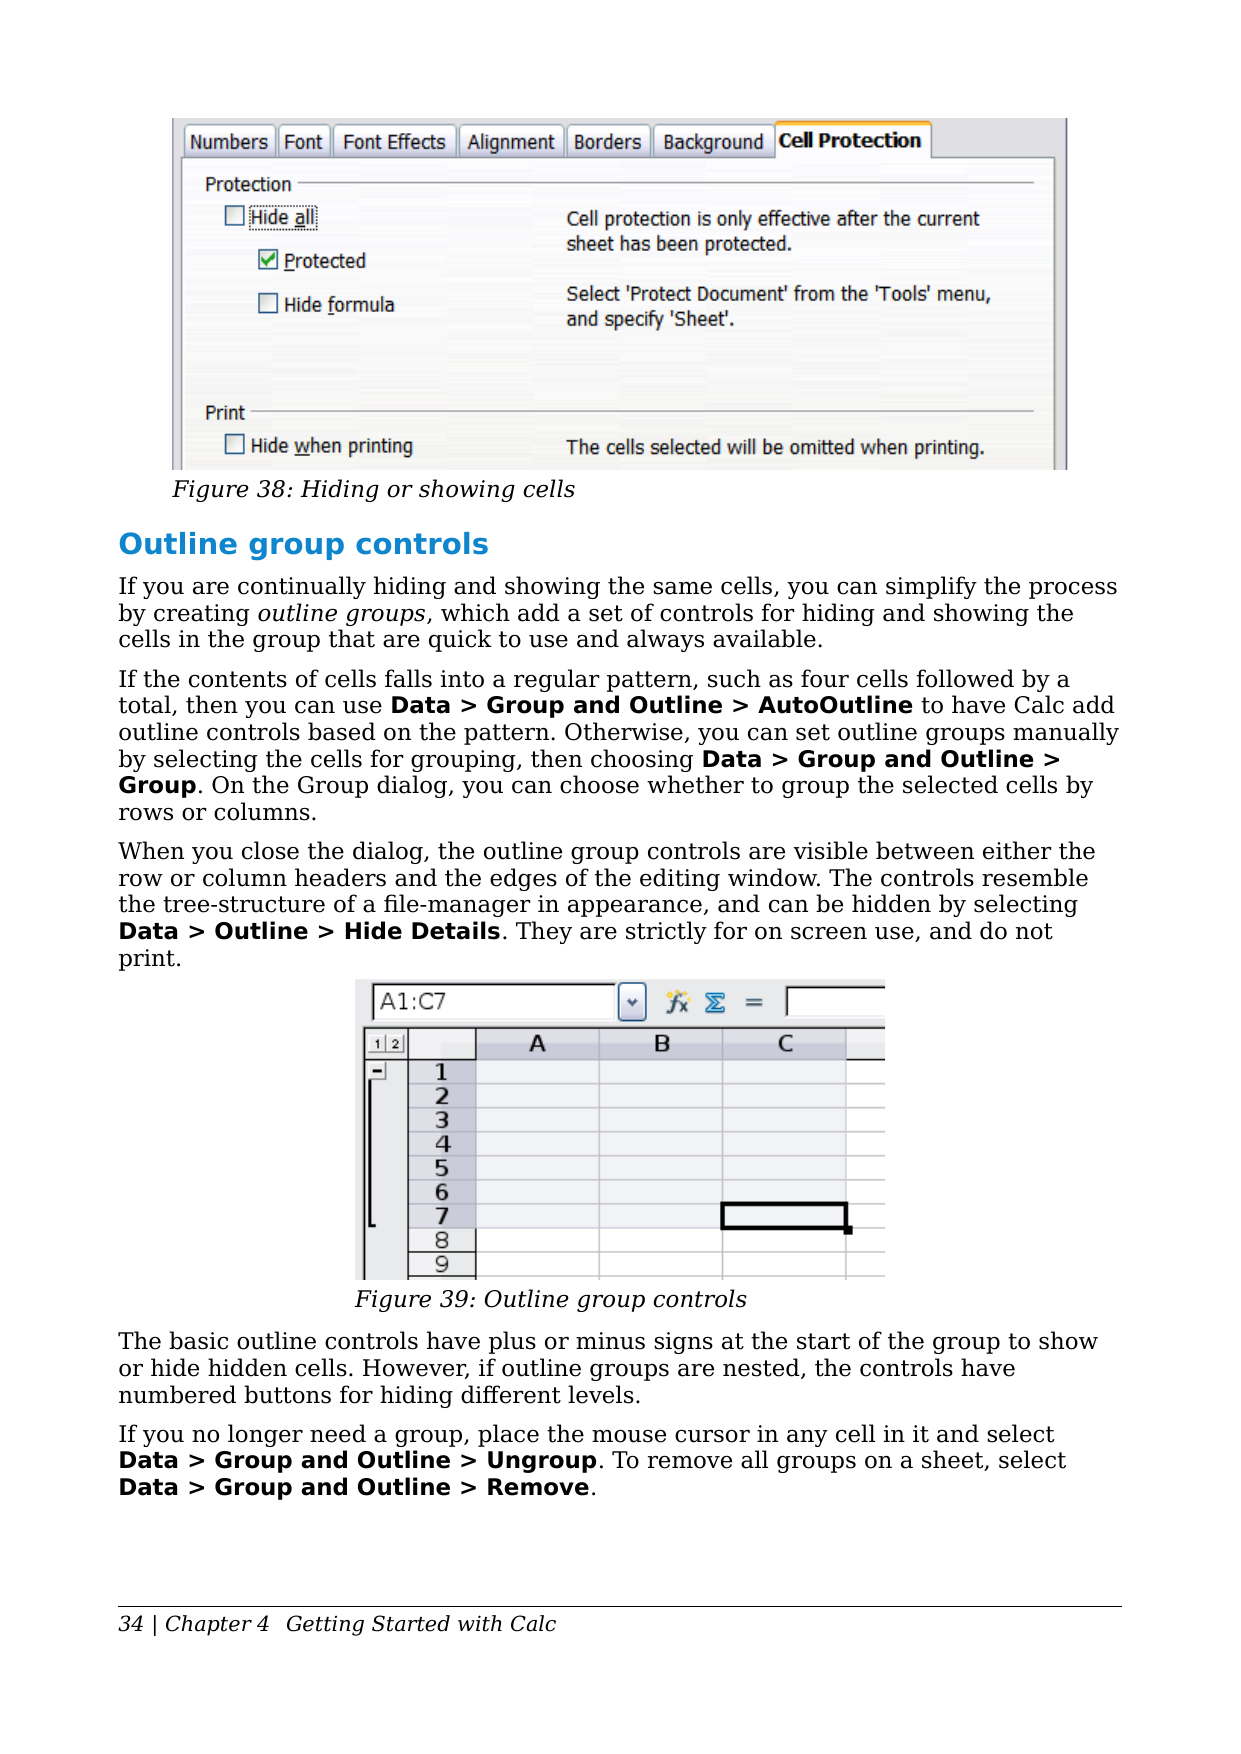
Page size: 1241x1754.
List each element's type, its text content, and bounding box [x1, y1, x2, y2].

text If the contents of cells falls into a regular pattern, such as four cells followed by a total, then you can use Data > Group and Outline > AutoOutline to have Calc add outline controls based on the pattern. Otherwise, you can set outline groups manually by selecting the cells for grouping, then choosing Data > Group and Outline > Group. On the Group dialog, you can choose whether to group the selected cells by rows or columns. [118, 666, 1122, 826]
subtitle Outline group controls [118, 527, 1122, 561]
text If you no longer need a group, place the mouse cursor in any cell in it and select Data > Group and Outline > Ungroup. To remove all groups on a sheet, select Data > Group and Outline > Remove. [118, 1421, 1122, 1501]
text Figure 39: Outline group controls [355, 1286, 885, 1313]
text When you close the dialog, the outline group controls are visible between either the row or column headers and the edges of the editing window. The controls resemble the tree-structure of a file-manager in appearance, and can be hidden by selecting Data > Outline > Hide Details. They are strictly for on screen use, and do not print. [118, 838, 1122, 972]
text Figure 38: Hiding or showing cells [172, 476, 1068, 503]
picture [355, 978, 886, 1280]
text If you are continually hiding and showing the same cells, you can simplify the process by creating outline groups, which add a set of controls for hiding and showing the cells in the group that are quick to use and always available. [118, 573, 1122, 653]
picture [172, 118, 1069, 470]
text The basic outline controls have plus or minus signs at the start of the group to show or hide hidden cells. However, if outline groups are nested, the controls have numbered buttons for hiding different levels. [118, 1328, 1122, 1408]
